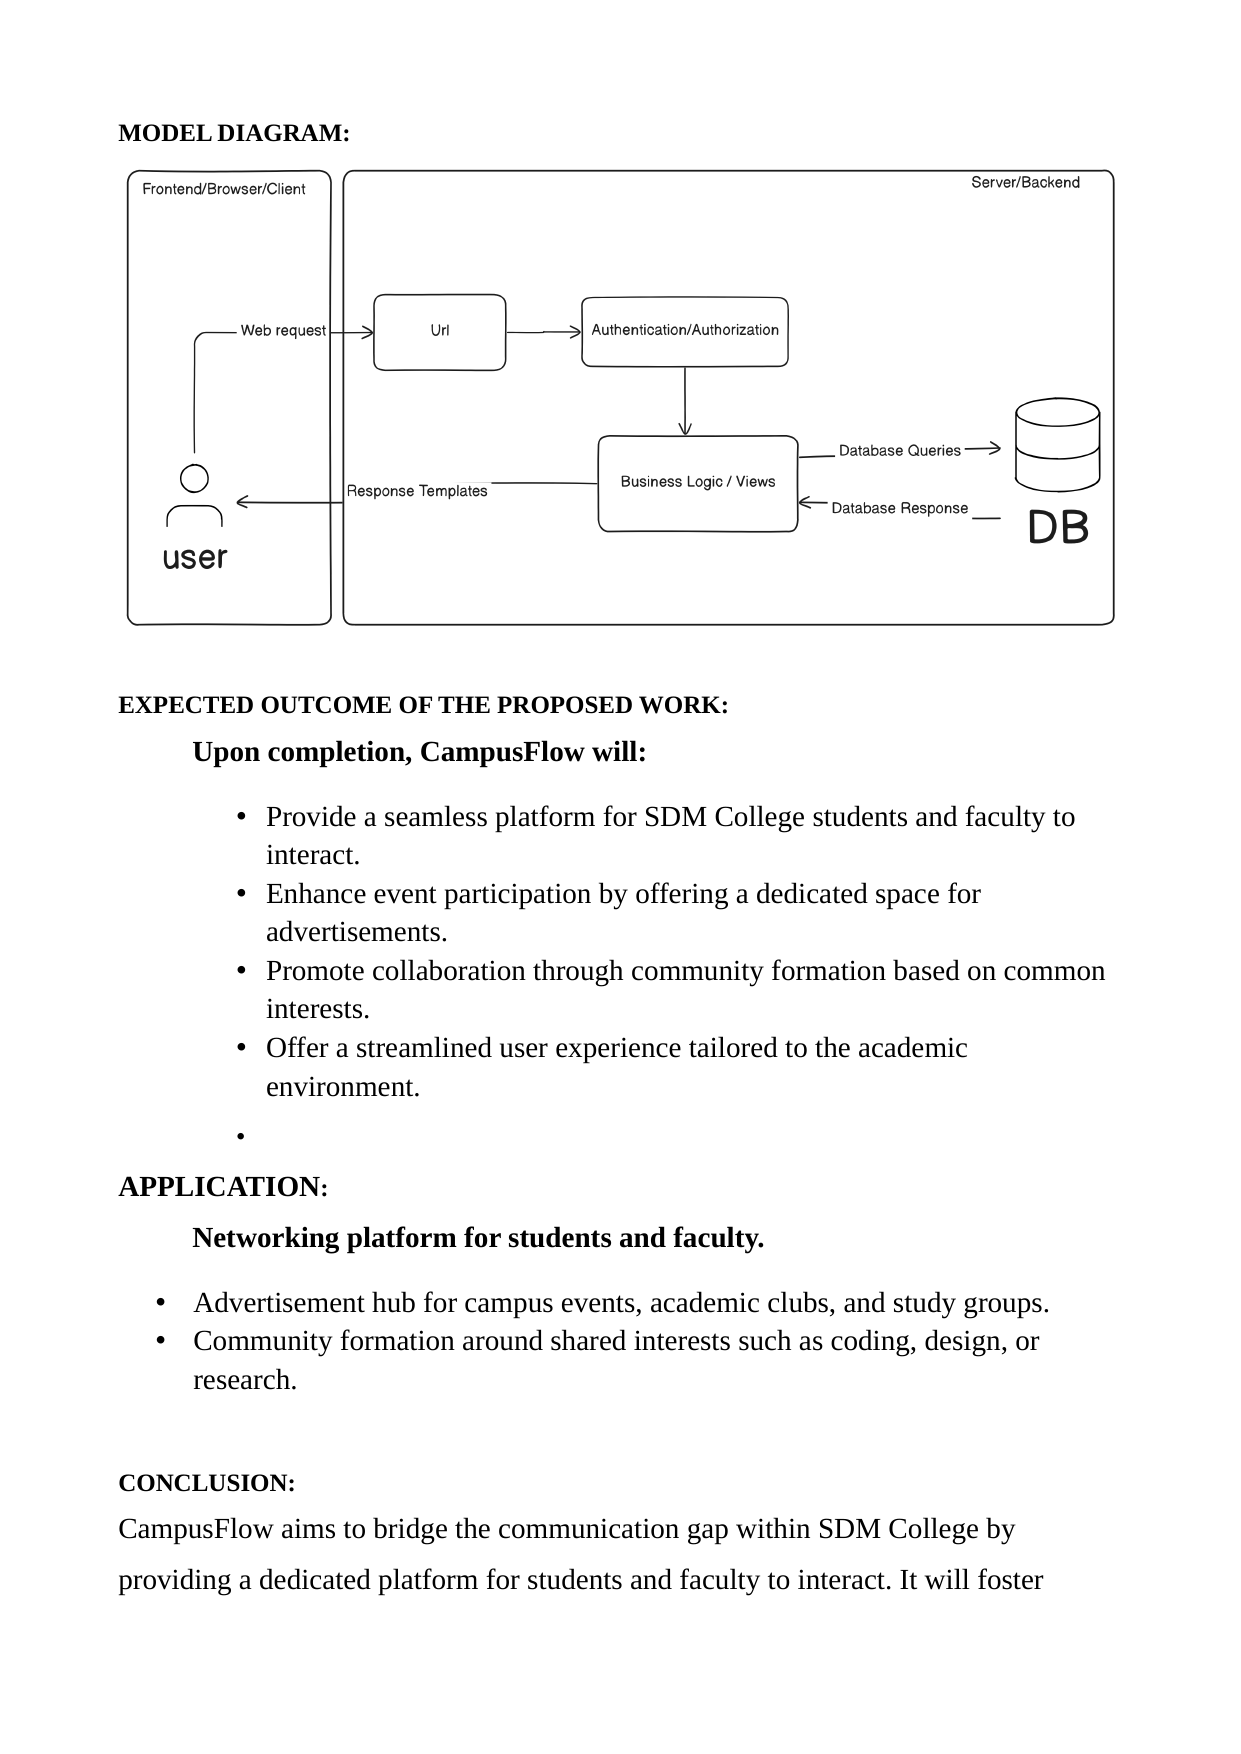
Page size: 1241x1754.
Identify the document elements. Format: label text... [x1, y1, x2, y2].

text Networking platform for students and faculty. [118, 1220, 1122, 1253]
text EXPECTED OUTCOME OF THE PROPOSED WORK: [118, 691, 1122, 719]
text Upon completion, CampusFlow will: [118, 734, 1122, 767]
picture [118, 161, 1123, 634]
list Promote collaboration through community formation based on common interests. [236, 953, 1122, 1025]
text APPLICATION: [118, 1169, 1122, 1203]
text CONCLUSION: [118, 1468, 1122, 1497]
text CampusFlow aims to bridge the communication gap within SDM College by providing a dedicated platform for students and faculty to interact. It will foster [118, 1511, 1122, 1595]
list Offer a streamlined user experience tailored to the academic environment. [236, 1030, 1122, 1102]
text MODEL DIAGRAM: [118, 118, 1122, 147]
list Community formation around shared interests such as coding, design, or research. [156, 1323, 1122, 1396]
list Enhance event participation by offering a dedicated space for advertisements. [236, 876, 1122, 948]
list Provide a seamless platform for SDM College students and faculty to interact. [236, 799, 1122, 871]
list Advertisement hub for campus events, academic clubs, and study groups. [156, 1285, 1122, 1318]
